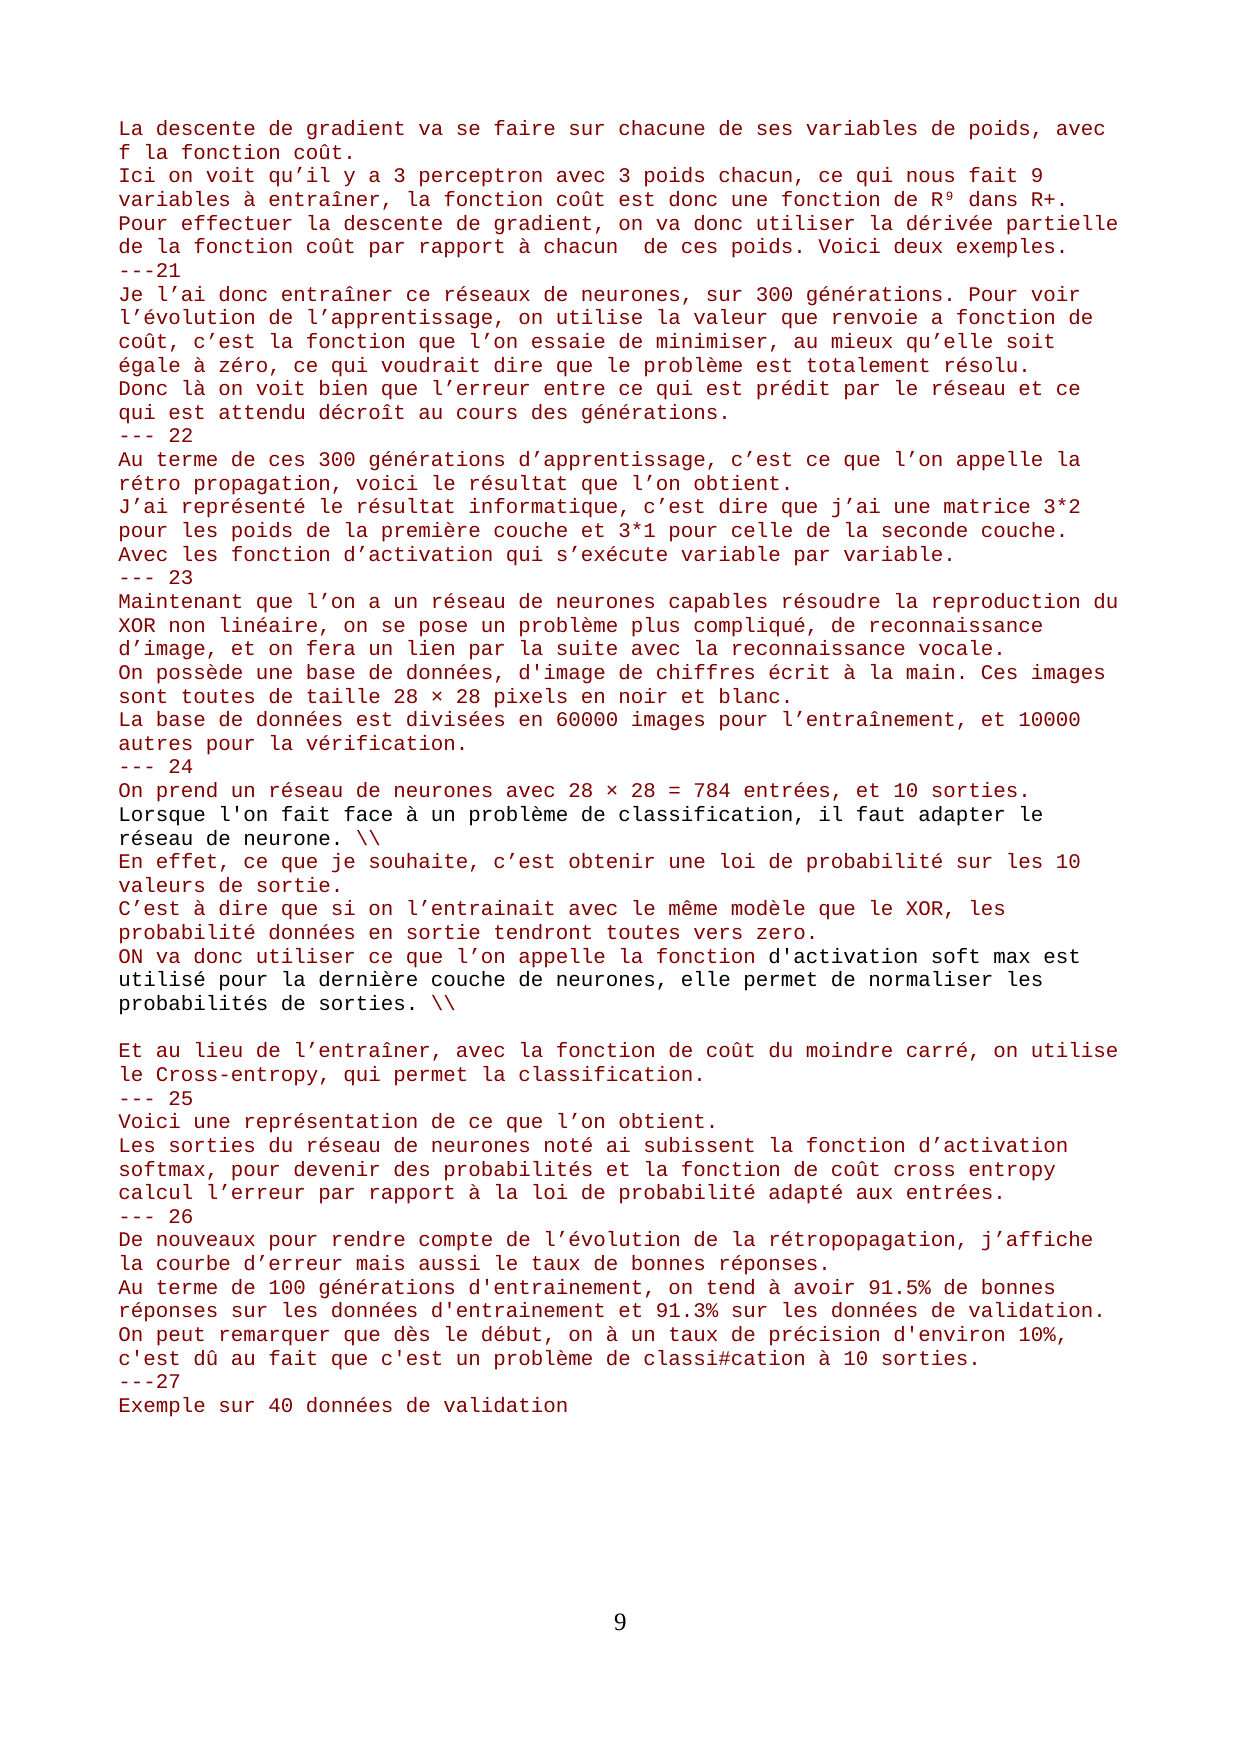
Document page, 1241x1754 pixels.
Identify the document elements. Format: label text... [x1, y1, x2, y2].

text En effet, ce que je souhaite, c’est obtenir une loi de probabilité sur les 10 valeurs de sortie. [118, 851, 1122, 898]
text Exemple sur 40 données de validation [118, 1395, 1122, 1419]
text La base de données est divisées en 60000 images pour l’entraînement, et 10000 [118, 709, 1122, 733]
text --- 23 [118, 567, 1122, 591]
text --- 25 [118, 1088, 1122, 1111]
text Lorsque l'on fait face à un problème de classification, il faut adapter le réseau de neurone. \\ [118, 804, 1122, 851]
text On possède une base de données, d'image de chiffres écrit à la main. Ces images [118, 662, 1122, 686]
text On peut remarquer que dès le début, on à un taux de précision d'environ 10%, [118, 1324, 1122, 1348]
text ---21 [118, 260, 1122, 284]
text De nouveaux pour rendre compte de l’évolution de la rétropopagation, j’affiche la courbe d’erreur mais aussi le taux de bonnes réponses. [118, 1229, 1122, 1277]
text Maintenant que l’on a un réseau de neurones capables résoudre la reproduction du XOR non linéaire, on se pose un problème plus compliqué, de reconnaissance d’image, et on fera un lien par la suite avec la reconnaissance vocale. [118, 591, 1122, 662]
text Au terme de ces 300 générations d’apprentissage, c’est ce que l’on appelle la rétro propagation, voici le résultat que l’on obtient. [118, 449, 1122, 496]
text Voici une représentation de ce que l’on obtient. [118, 1111, 1122, 1135]
text autres pour la vérification. [118, 733, 1122, 757]
text --- 26 [118, 1206, 1122, 1229]
text Et au lieu de l’entraîner, avec la fonction de coût du moindre carré, on utilise le Cross-entropy, qui permet la classification. [118, 1040, 1122, 1088]
text C’est à dire que si on l’entrainait avec le même modèle que le XOR, les probabilité données en sortie tendront toutes vers zero. [118, 898, 1122, 946]
text --- 22 [118, 426, 1122, 449]
text sont toutes de taille 28 × 28 pixels en noir et blanc. [118, 686, 1122, 709]
text J’ai représenté le résultat informatique, c’est dire que j’ai une matrice 3*2 pour les poids de la première couche et 3*1 pour celle de la seconde couche. Avec les fonction d’activation qui s’exécute variable par variable. [118, 496, 1122, 567]
text --- 24 [118, 757, 1122, 780]
text ON va donc utiliser ce que l’on appelle la fonction d'activation soft max est utilisé pour la dernière couche de neurones, elle permet de normaliser les probabilités de sorties. \\ [118, 946, 1122, 1017]
text Je l’ai donc entraîner ce réseaux de neurones, sur 300 générations. Pour voir l’évolution de l’apprentissage, on utilise la valeur que renvoie a fonction de coût, c’est la fonction que l’on essaie de minimiser, au mieux qu’elle soit égale à zéro, ce qui voudrait dire que le problème est totalement résolu. [118, 284, 1122, 378]
text On prend un réseau de neurones avec 28 × 28 = 784 entrées, et 10 sorties. [118, 780, 1122, 804]
text Ici on voit qu’il y a 3 perceptron avec 3 poids chacun, ce qui nous fait 9 variables à entraîner, la fonction coût est donc une fonction de R⁹ dans R+. [118, 165, 1122, 213]
text La descente de gradient va se faire sur chacune de ses variables de poids, avec f la fonction coût. [118, 118, 1122, 165]
text Pour effectuer la descente de gradient, on va donc utiliser la dérivée partielle de la fonction coût par rapport à chacun de ces poids. Voici deux exemples. [118, 213, 1122, 260]
text Au terme de 100 générations d'entrainement, on tend à avoir 91.5% de bonnes [118, 1277, 1122, 1300]
text réponses sur les données d'entrainement et 91.3% sur les données de validation. [118, 1300, 1122, 1324]
text ---27 [118, 1371, 1122, 1395]
text Les sorties du réseau de neurones noté ai subissent la fonction d’activation softmax, pour devenir des probabilités et la fonction de coût cross entropy calcul l’erreur par rapport à la loi de probabilité adapté aux entrées. [118, 1135, 1122, 1206]
text c'est dû au fait que c'est un problème de classi#cation à 10 sorties. [118, 1348, 1122, 1371]
text Donc là on voit bien que l’erreur entre ce qui est prédit par le réseau et ce qui est attendu décroît au cours des générations. [118, 378, 1122, 426]
